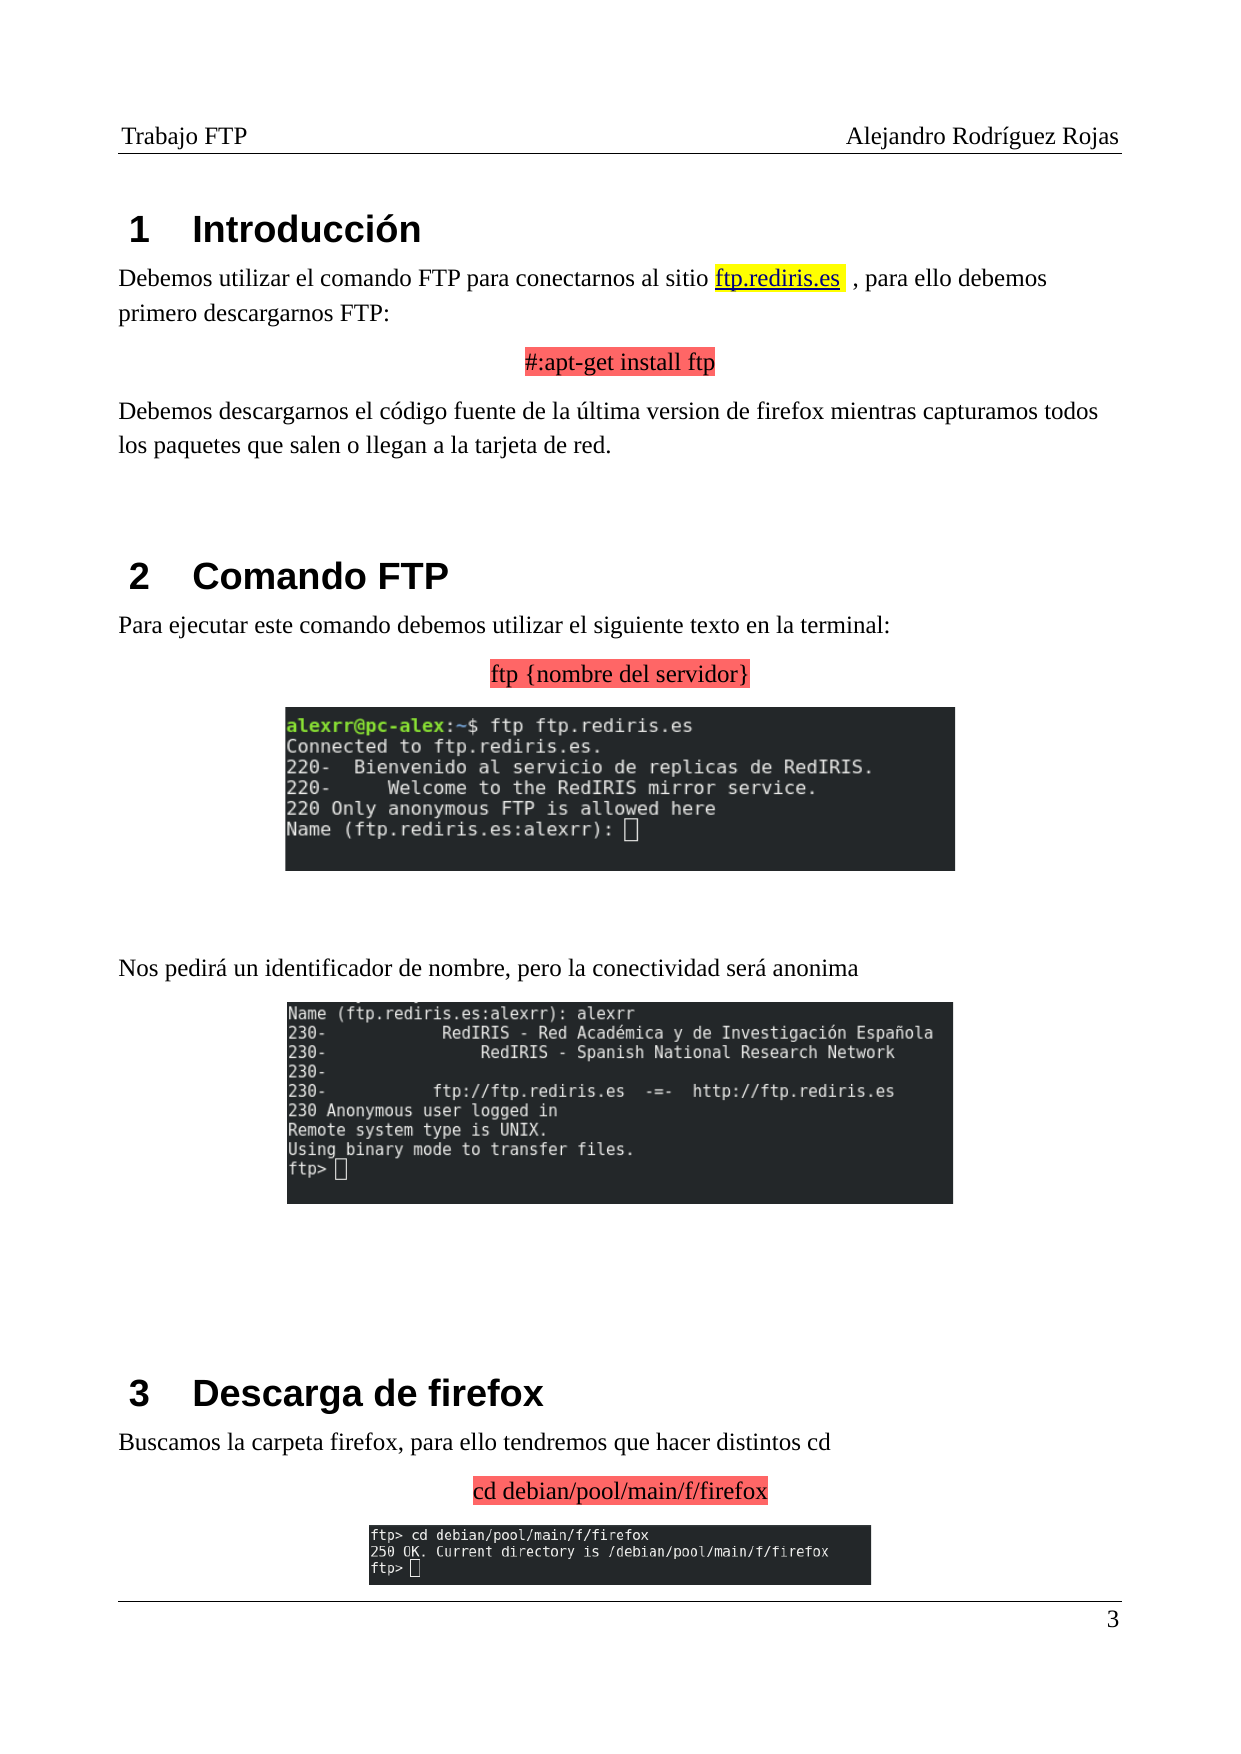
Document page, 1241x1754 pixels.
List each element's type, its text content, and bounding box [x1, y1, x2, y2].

subtitle Introducción [118, 207, 1122, 251]
text cd debian/pool/main/f/firefox [118, 1476, 1122, 1505]
text ftp {nombre del servidor} [118, 659, 1122, 688]
text Buscamos la carpeta firefox, para ello tendremos que hacer distintos cd [118, 1427, 1122, 1456]
text Para ejecutar este comando debemos utilizar el siguiente texto en la terminal: [118, 610, 1122, 638]
text #:apt-get install ftp [118, 347, 1122, 376]
subtitle Descarga de firefox [118, 1371, 1122, 1414]
text Debemos utilizar el comando FTP para conectarnos al sitio ftp.rediris.es , para ello debemos primero descargarnos FTP: [118, 263, 1122, 327]
text Debemos descargarnos el código fuente de la última version de firefox mientras capturamos todos los paquetes que salen o llegan a la tarjeta de red. [118, 396, 1122, 459]
text Nos pedirá un identificador de nombre, pero la conectividad será anonima [118, 953, 1122, 982]
subtitle Comando FTP [118, 554, 1122, 597]
